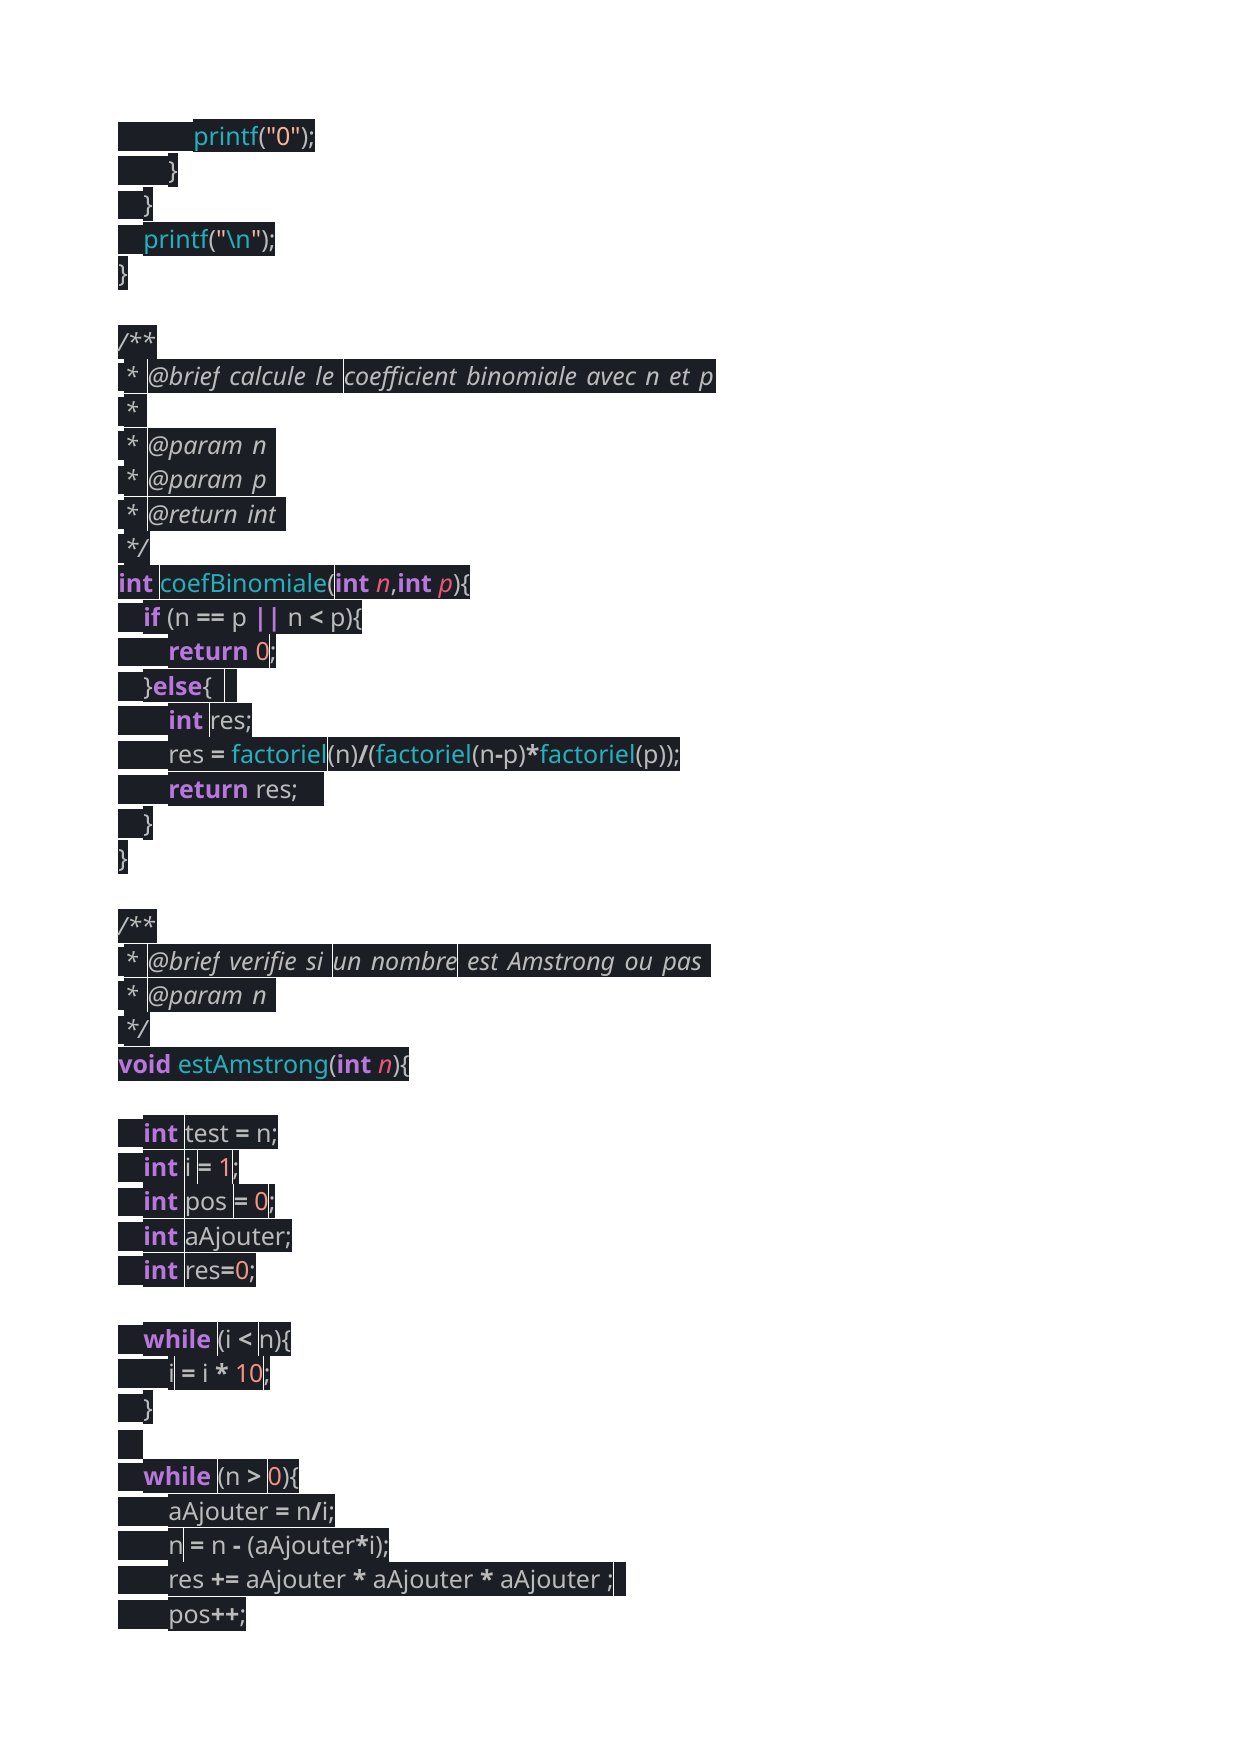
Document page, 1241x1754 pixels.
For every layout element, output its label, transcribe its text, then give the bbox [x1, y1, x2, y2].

text int test = n; [118, 1115, 1122, 1149]
text /** [118, 909, 1122, 943]
text * [118, 393, 1122, 427]
text } [118, 187, 1122, 221]
text i = i * 10; [118, 1356, 1122, 1390]
text printf("\n"); [118, 221, 1122, 256]
text } [118, 1390, 1122, 1424]
text void estAmstrong(int n){ [118, 1046, 1122, 1081]
text * @brief calcule le coefficient binomiale avec n et p [118, 359, 1122, 393]
text }else{ [118, 668, 1122, 702]
text } [118, 840, 1122, 874]
text } [118, 256, 1122, 290]
text res += aAjouter * aAjouter * aAjouter ; [118, 1562, 1122, 1596]
text * @brief verifie si un nombre est Amstrong ou pas [118, 943, 1122, 977]
text * @param n [118, 427, 1122, 462]
text int res; [118, 702, 1122, 737]
text int aAjouter; [118, 1218, 1122, 1252]
text } [118, 806, 1122, 840]
text while (n > 0){ [118, 1459, 1122, 1493]
text return 0; [118, 634, 1122, 668]
text /** [118, 324, 1122, 359]
text return res; [118, 771, 1122, 806]
text n = n - (aAjouter*i); [118, 1527, 1122, 1562]
text */ [118, 1012, 1122, 1046]
text * @param p [118, 462, 1122, 496]
text } [118, 152, 1122, 187]
text int coefBinomiale(int n,int p){ [118, 565, 1122, 599]
text int res=0; [118, 1252, 1122, 1287]
text aAjouter = n/i; [118, 1493, 1122, 1527]
text res = factoriel(n)/(factoriel(n-p)*factoriel(p)); [118, 737, 1122, 771]
text */ [118, 531, 1122, 565]
text * @return int [118, 496, 1122, 531]
text while (i < n){ [118, 1321, 1122, 1356]
text if (n == p || n < p){ [118, 599, 1122, 634]
text int i = 1; [118, 1149, 1122, 1184]
text pos++; [118, 1596, 1122, 1631]
text printf("0"); [118, 118, 1122, 152]
text * @param n [118, 977, 1122, 1012]
text int pos = 0; [118, 1184, 1122, 1218]
